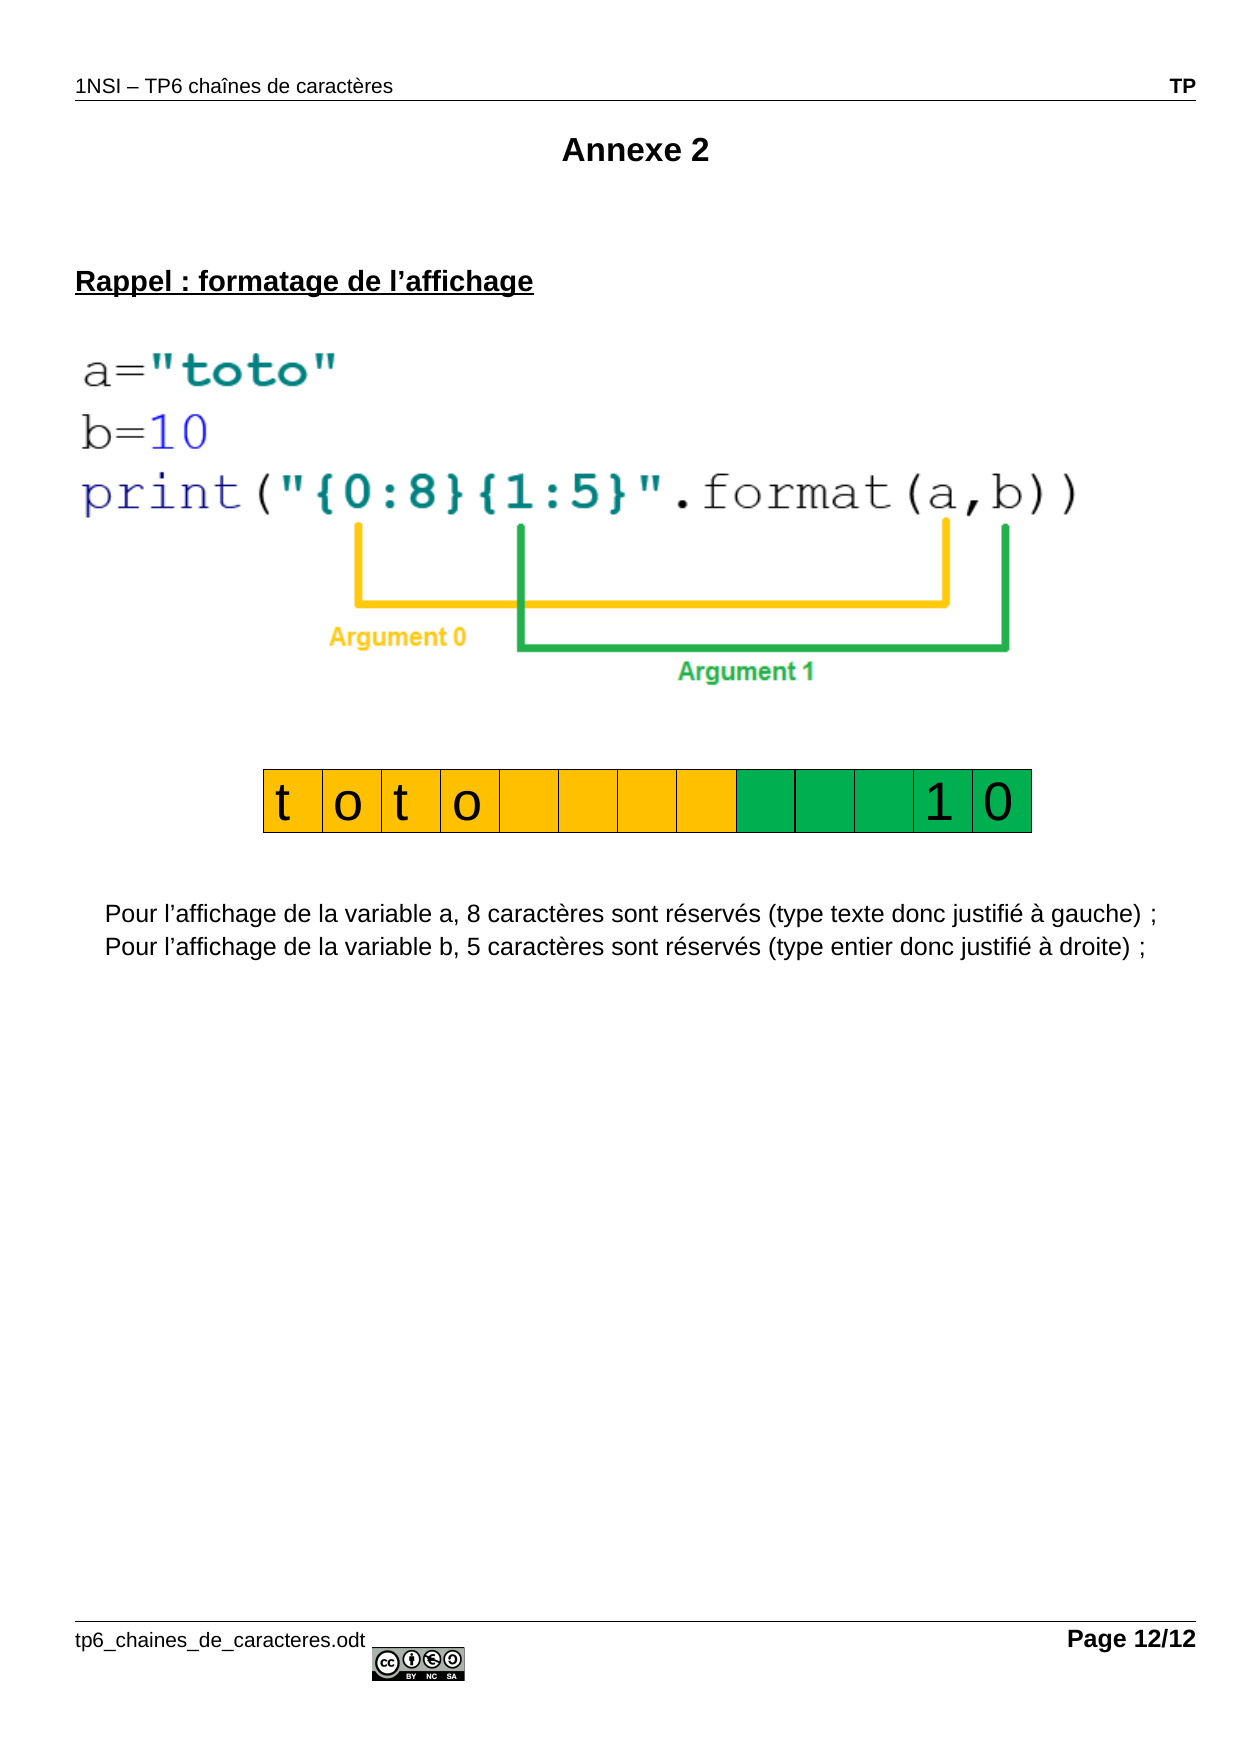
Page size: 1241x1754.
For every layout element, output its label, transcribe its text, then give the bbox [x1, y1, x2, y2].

table_header 1 [914, 770, 972, 832]
picture [372, 1647, 465, 1681]
table_header [559, 770, 617, 832]
table_header 0 [973, 770, 1031, 832]
table_header [855, 770, 913, 832]
table_header [618, 770, 676, 832]
text Annexe 2 [75, 129, 1196, 168]
table_header t [264, 770, 322, 832]
table_header o [441, 770, 499, 832]
table_header [677, 770, 736, 832]
text Pour l’affichage de la variable a, 8 caractères sont réservés (type texte donc justifié à gauche) ; [75, 899, 1196, 928]
table_header o [323, 770, 381, 832]
table_header t [382, 770, 440, 832]
table_header [796, 770, 854, 832]
table_header [500, 770, 558, 832]
table_header [737, 770, 794, 832]
picture [75, 341, 1094, 693]
text Pour l’affichage de la variable b, 5 caractères sont réservés (type entier donc justifié à droite) ; [75, 932, 1196, 961]
text Rappel : formatage de l’affichage [75, 264, 1196, 298]
